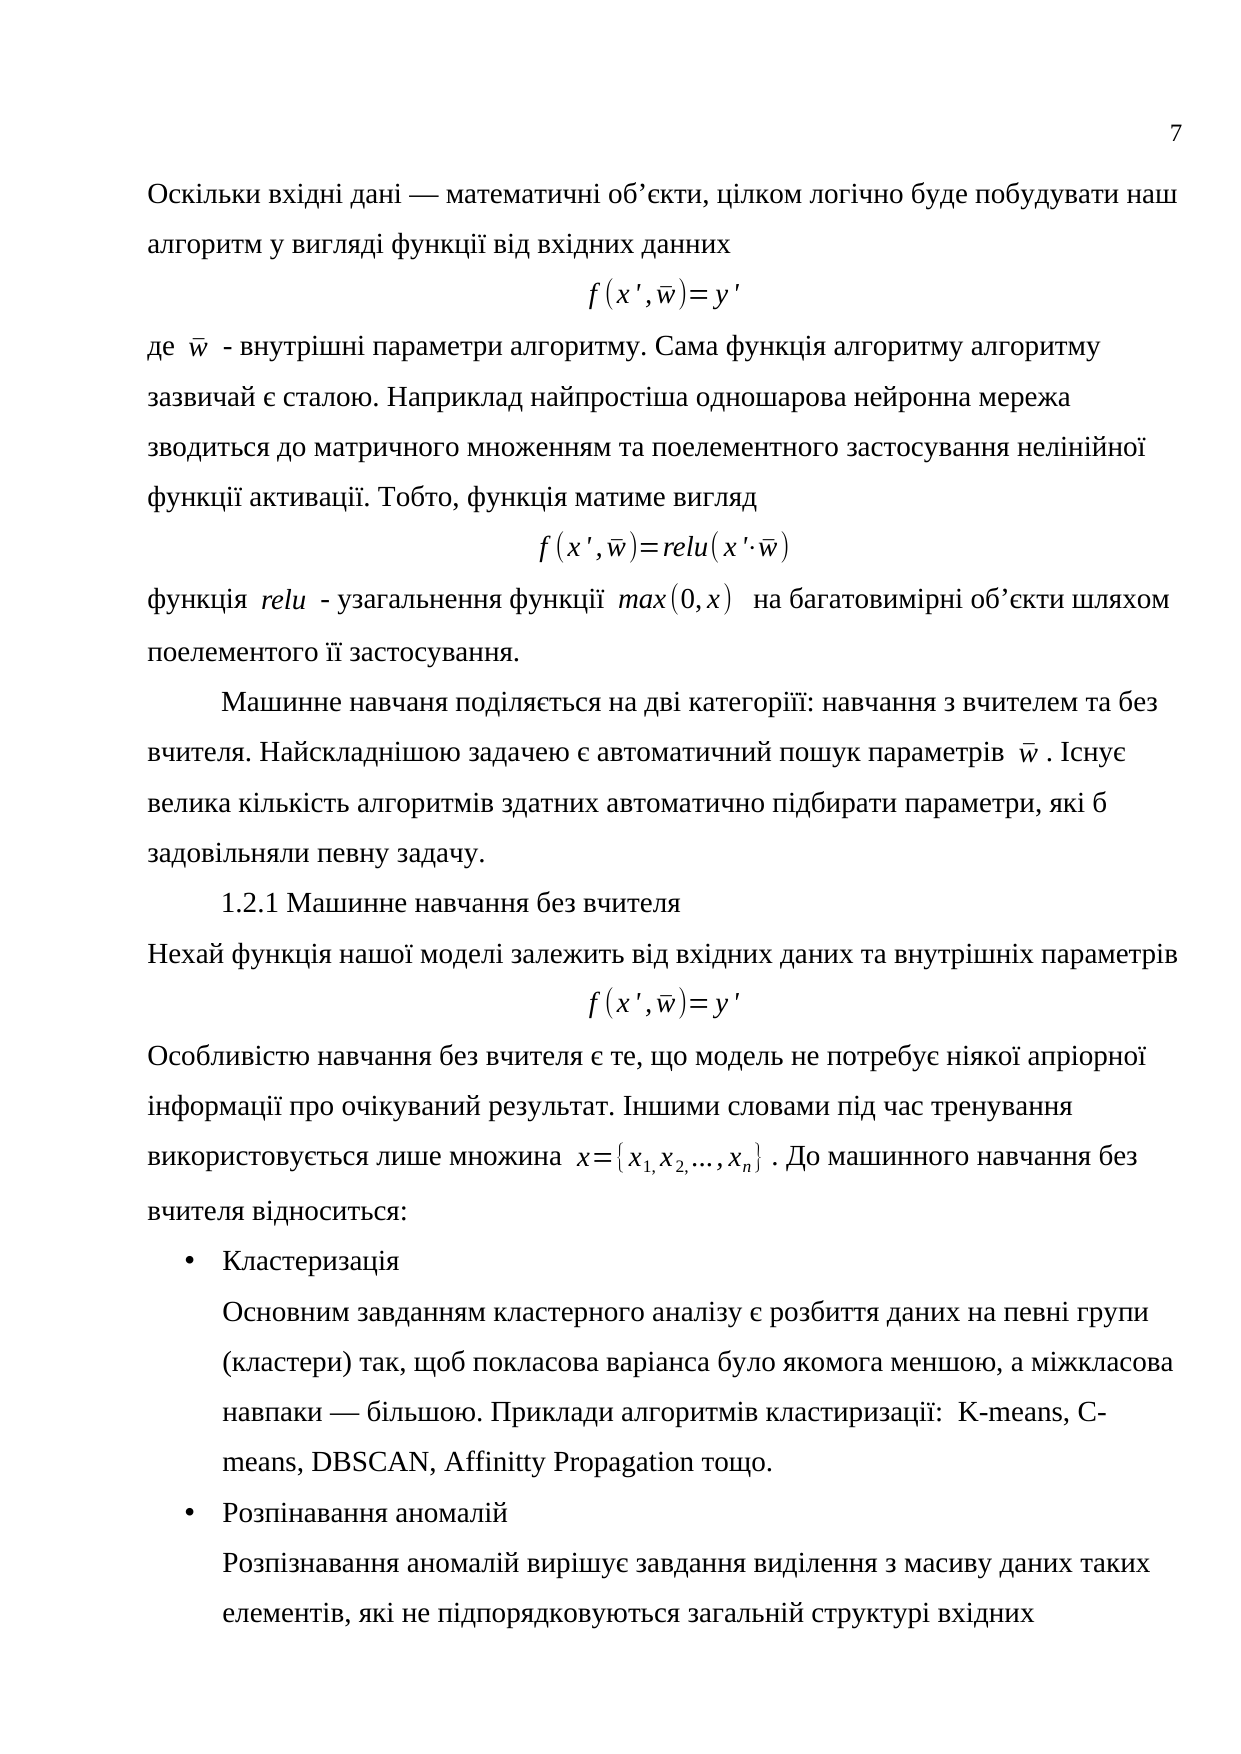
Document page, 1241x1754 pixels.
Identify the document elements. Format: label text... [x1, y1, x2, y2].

list Розпінавання аномалій [184, 1495, 1182, 1528]
list Кластеризація [184, 1243, 1182, 1277]
text де - внутрішні параметри алгоритму. Сама функція алгоритму алгоритму зазвичай є сталою. Наприклад найпростіша одношарова нейронна мережа зводиться до матричного множенням та поелементного застосування нелінійної функції активації. Тобто, функція матиме вигляд [147, 328, 1182, 513]
text Оскільки вхідні дані — математичні об’єкти, цілком логічно буде побудувати наш алгоритм у вигляді функції від вхідних данних [147, 176, 1182, 260]
text Особливістю навчання без вчителя є те, що модель не потребує ніякої апріорної інформації про очікуваний результат. Іншими словами під час тренування використовується лише множина . До машинного навчання без вчителя відноситься: [147, 1038, 1182, 1226]
subtitle 1.2.1 Машинне навчання без вчителя [147, 885, 1182, 919]
text Машинне навчаня поділяється на дві категоріїї: навчання з вчителем та без вчителя. Найскладнішою задачею є автоматичний пошук параметрів . Існує велика кількість алгоритмів здатних автоматично підбирати параметри, які б задовільняли певну задачу. [147, 684, 1182, 869]
text функція - узагальнення функції на багатовимірні об’єкти шляхом поелементого її застосування. [147, 581, 1182, 667]
text Нехай функція нашої моделі залежить від вхідних даних та внутрішніх параметрів [147, 936, 1182, 969]
list Основним завданням кластерного аналізу є розбиття даних на певні групи (кластери) так, щоб покласова варіанса було якомога меншою, а міжкласова навпаки — більшою. Приклади алгоритмів кластиризації: K-means, C-means, DBSCAN, Affinitty Propagation тощо. [184, 1294, 1182, 1478]
list Розпізнавання аномалій вирішує завдання виділення з масиву даних таких елементів, які не підпорядковуються загальній структурі вхідних [184, 1545, 1182, 1629]
